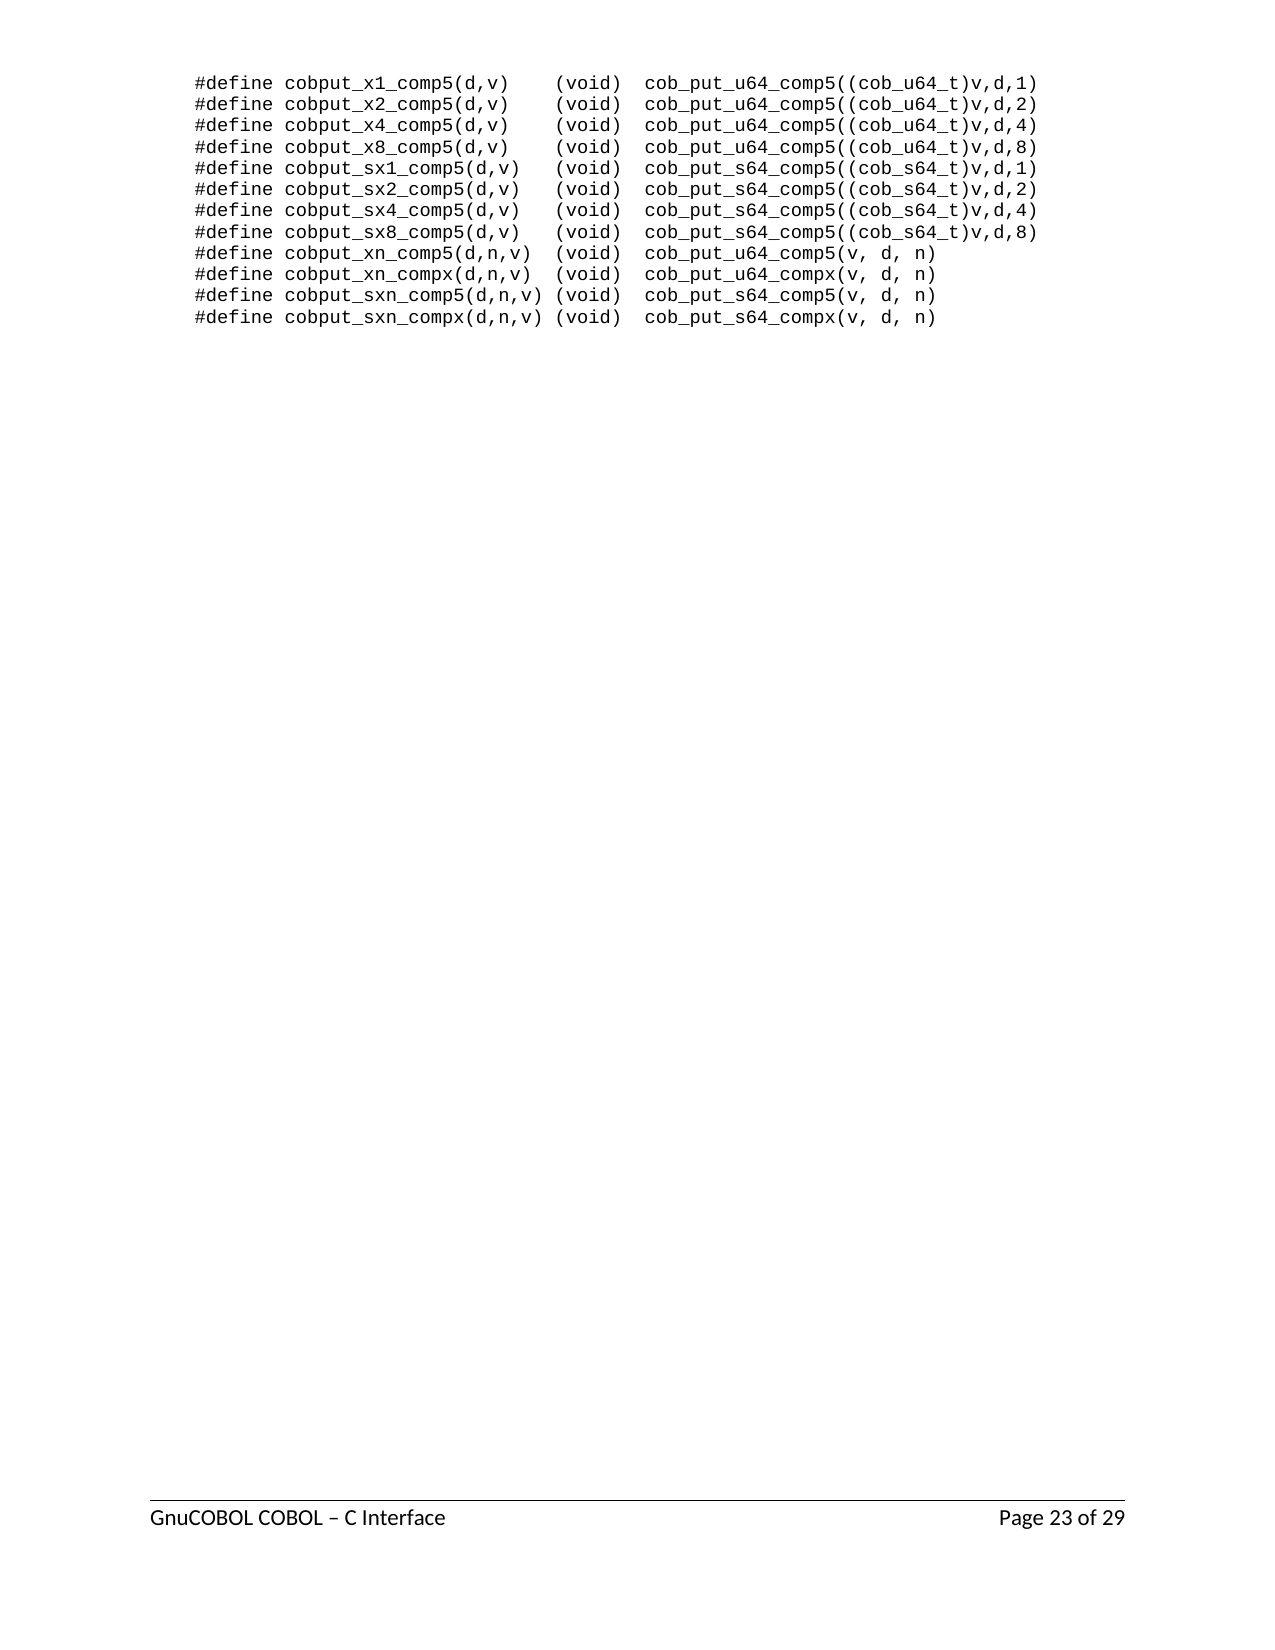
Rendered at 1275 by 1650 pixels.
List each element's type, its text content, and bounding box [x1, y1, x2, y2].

text #define cobput_x2_comp5(d,v) (void) cob_put_u64_comp5((cob_u64_t)v,d,2) [194, 95, 1125, 116]
text #define cobput_x8_comp5(d,v) (void) cob_put_u64_comp5((cob_u64_t)v,d,8) [194, 137, 1125, 159]
text #define cobput_xn_comp5(d,n,v) (void) cob_put_u64_comp5(v, d, n) [194, 244, 1125, 265]
text #define cobput_sxn_comp5(d,n,v) (void) cob_put_s64_comp5(v, d, n) [194, 286, 1125, 307]
text #define cobput_sxn_compx(d,n,v) (void) cob_put_s64_compx(v, d, n) [194, 307, 1125, 329]
text #define cobput_x1_comp5(d,v) (void) cob_put_u64_comp5((cob_u64_t)v,d,1) [194, 74, 1125, 95]
text #define cobput_sx2_comp5(d,v) (void) cob_put_s64_comp5((cob_s64_t)v,d,2) [194, 180, 1125, 201]
text #define cobput_sx1_comp5(d,v) (void) cob_put_s64_comp5((cob_s64_t)v,d,1) [194, 159, 1125, 180]
text #define cobput_sx8_comp5(d,v) (void) cob_put_s64_comp5((cob_s64_t)v,d,8) [194, 222, 1125, 244]
text #define cobput_xn_compx(d,n,v) (void) cob_put_u64_compx(v, d, n) [194, 265, 1125, 286]
text #define cobput_sx4_comp5(d,v) (void) cob_put_s64_comp5((cob_s64_t)v,d,4) [194, 201, 1125, 222]
text #define cobput_x4_comp5(d,v) (void) cob_put_u64_comp5((cob_u64_t)v,d,4) [194, 116, 1125, 137]
